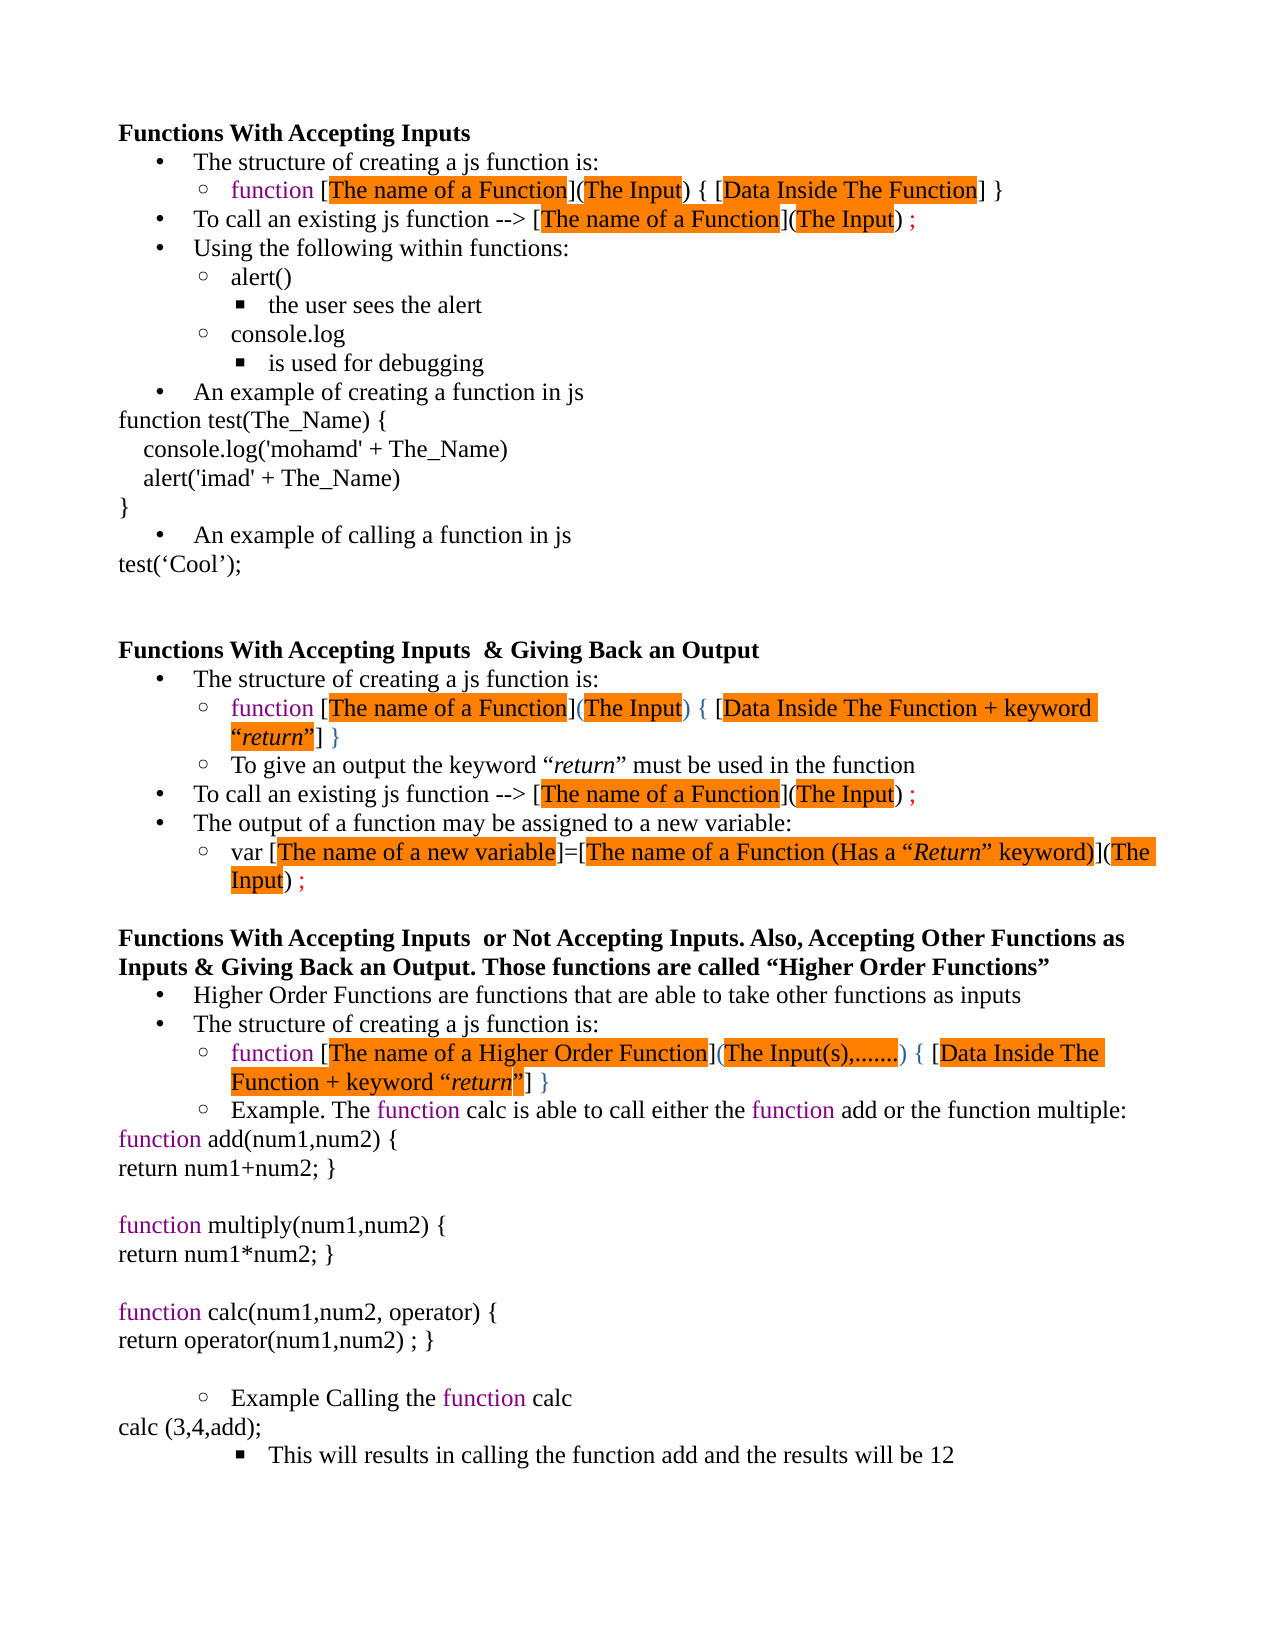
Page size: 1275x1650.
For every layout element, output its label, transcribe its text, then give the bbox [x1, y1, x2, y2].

list console.log [193, 319, 1157, 348]
list To call an existing js function --> [The name of a Function](The Input) ; [156, 204, 1157, 233]
list To call an existing js function --> [The name of a Function](The Input) ; [156, 779, 1157, 808]
list Higher Order Functions are functions that are able to take other functions as inputs [156, 981, 1157, 1009]
list alert() [193, 262, 1157, 291]
text return operator(num1,num2) ; } [118, 1326, 1157, 1354]
text alert('imad' + The_Name) [118, 463, 1157, 492]
list Example Calling the function calc [193, 1383, 1157, 1412]
text function test(The_Name) { [118, 406, 1157, 434]
list var [The name of a new variable]=[The name of a Function (Has a “Return” keyword)](The Input) ; [193, 837, 1157, 894]
list function [The name of a Function](The Input) { [Data Inside The Function + keyword “return”] } [193, 693, 1157, 751]
list The structure of creating a js function is: [156, 1009, 1157, 1038]
list An example of calling a function in js [156, 521, 1157, 549]
text function calc(num1,num2, operator) { [118, 1297, 1157, 1326]
text Functions With Accepting Inputs [118, 118, 1157, 147]
list Using the following within functions: [156, 233, 1157, 262]
list Example. The function calc is able to call either the function add or the function multiple: [193, 1096, 1157, 1124]
list The structure of creating a js function is: [156, 147, 1157, 176]
list the user sees the alert [231, 291, 1157, 319]
list is used for debugging [231, 348, 1157, 377]
list The output of a function may be assigned to a new variable: [156, 808, 1157, 837]
list An example of creating a function in js [156, 377, 1157, 406]
text } [118, 492, 1157, 521]
text function add(num1,num2) { [118, 1124, 1157, 1153]
text test(‘Cool’); [118, 549, 1157, 578]
list This will results in calling the function add and the results will be 12 [231, 1441, 1157, 1469]
text function multiply(num1,num2) { [118, 1211, 1157, 1239]
text Functions With Accepting Inputs or Not Accepting Inputs. Also, Accepting Other Functions as Inputs & Giving Back an Output. Those functions are called “Higher Order Functions” [118, 923, 1157, 981]
text calc (3,4,add); [118, 1412, 1157, 1441]
text console.log('mohamd' + The_Name) [118, 434, 1157, 463]
list function [The name of a Higher Order Function](The Input(s),.......) { [Data Inside The Function + keyword “return”] } [193, 1038, 1157, 1096]
list The structure of creating a js function is: [156, 664, 1157, 693]
text return num1*num2; } [118, 1239, 1157, 1268]
text Functions With Accepting Inputs & Giving Back an Output [118, 636, 1157, 664]
list function [The name of a Function](The Input) { [Data Inside The Function] } [193, 176, 1157, 204]
list To give an output the keyword “return” must be used in the function [193, 751, 1157, 779]
text return num1+num2; } [118, 1153, 1157, 1182]
